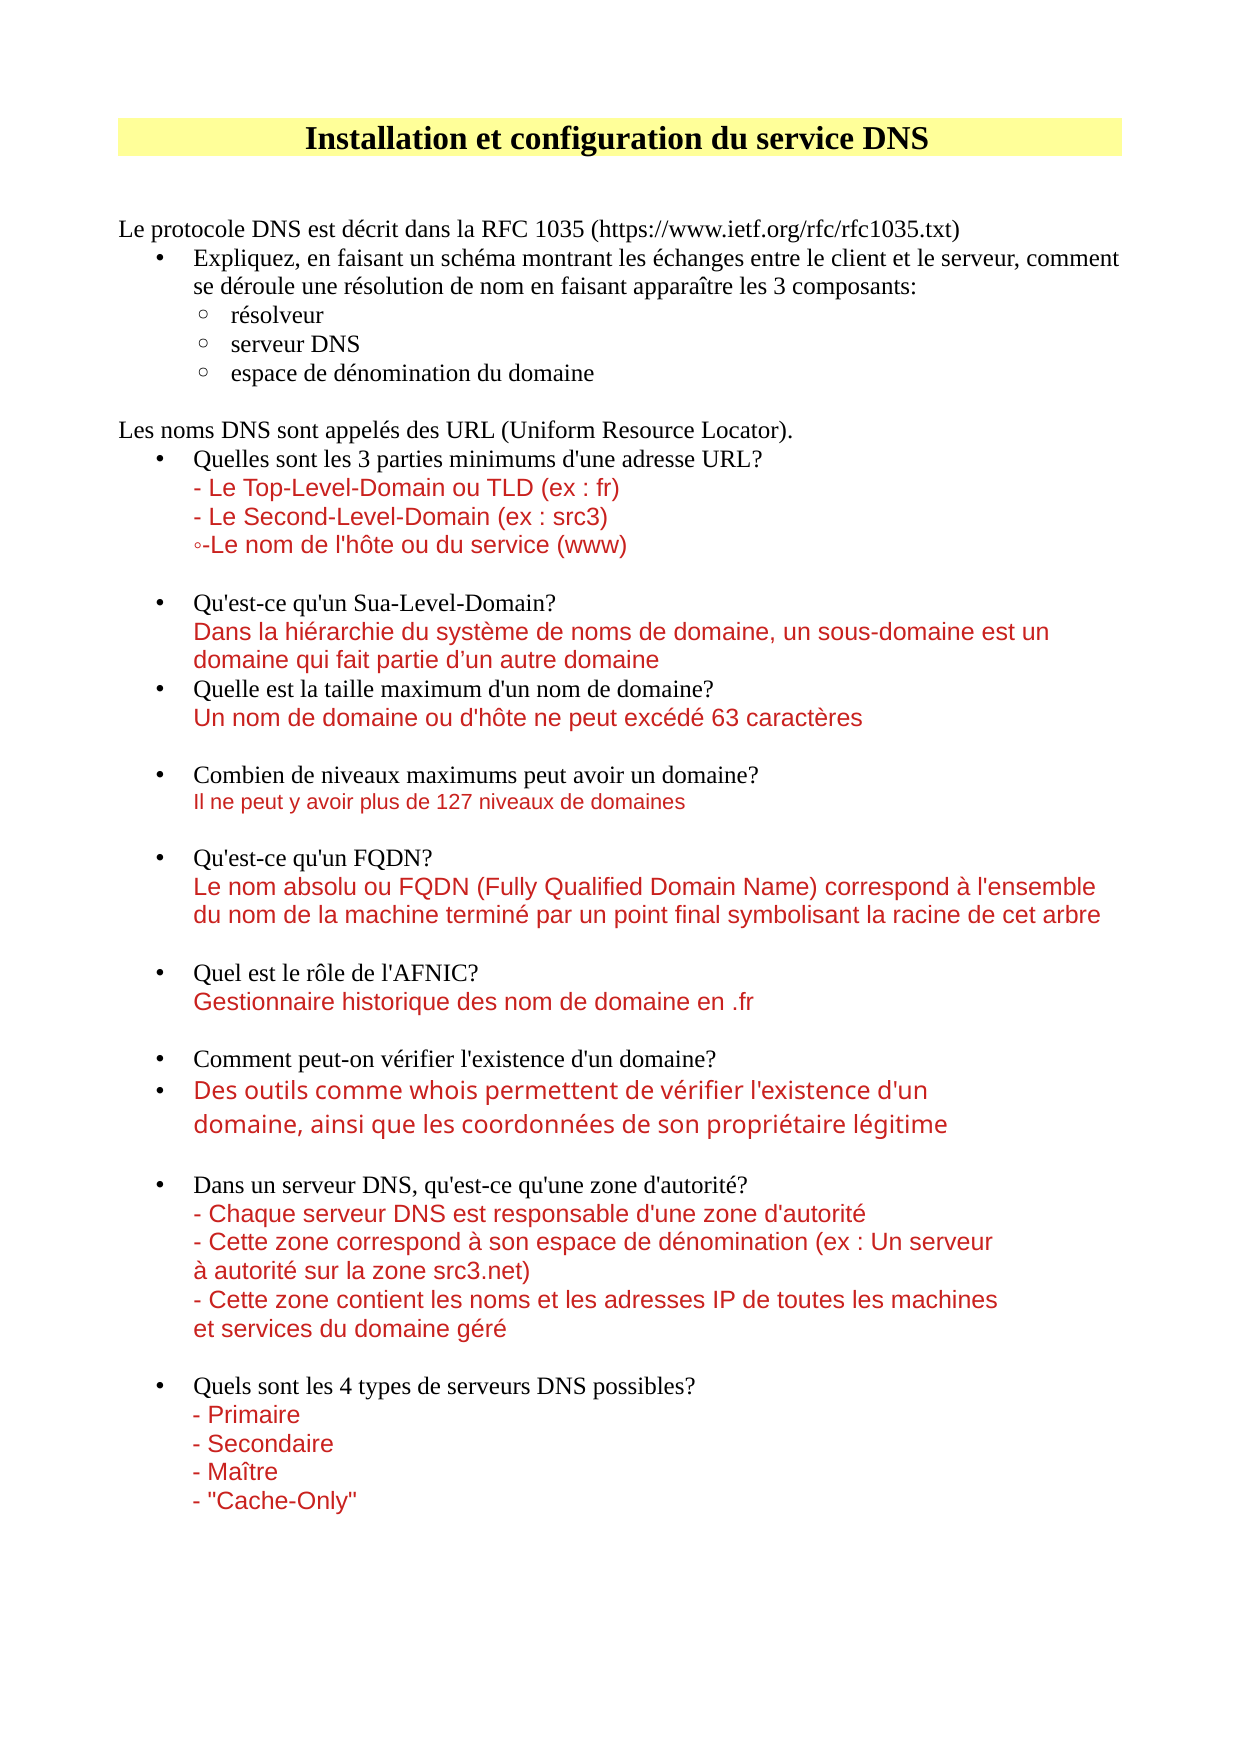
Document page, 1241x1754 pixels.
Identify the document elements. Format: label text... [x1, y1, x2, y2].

text - Secondaire [118, 1429, 1122, 1457]
list Dans la hiérarchie du système de noms de domaine, un sous-domaine est un domaine qui fait partie d’un autre domaine [156, 616, 1122, 674]
list espace de dénomination du domaine [193, 358, 1122, 386]
list Expliquez, en faisant un schéma montrant les échanges entre le client et le serveur, comment se déroule une résolution de nom en faisant apparaître les 3 composants: [156, 243, 1122, 300]
list - Le Top-Level-Domain ou TLD (ex : fr) - Le Second-Level-Domain (ex : src3) ◦-Le nom de l'hôte ou du service (www) [156, 473, 1122, 559]
list Gestionnaire historique des nom de domaine en .fr [156, 987, 1122, 1015]
list - Chaque serveur DNS est responsable d'une zone d'autorité - Cette zone correspond à son espace de dénomination (ex : Un serveur à autorité sur la zone src3.net) - Cette zone contient les noms et les adresses IP de toutes les machines et services du domaine géré [156, 1198, 1122, 1342]
list résolveur [193, 300, 1122, 329]
text - Primaire [118, 1400, 1122, 1429]
list Un nom de domaine ou d'hôte ne peut excédé 63 caractères [156, 703, 1122, 731]
text Les noms DNS sont appelés des URL (Uniform Resource Locator). [118, 415, 1122, 444]
text - Maître [118, 1457, 1122, 1486]
list Qu'est-ce qu'un Sua-Level-Domain? [156, 588, 1122, 616]
list Qu'est-ce qu'un FQDN? [156, 843, 1122, 872]
list serveur DNS [193, 329, 1122, 358]
list Quel est le rôle de l'AFNIC? [156, 958, 1122, 987]
text Installation et configuration du service DNS [118, 118, 1122, 156]
list Comment peut-on vérifier l'existence d'un domaine? [156, 1044, 1122, 1073]
text - "Cache-Only" [118, 1486, 1122, 1515]
text Le protocole DNS est décrit dans la RFC 1035 (https://www.ietf.org/rfc/rfc1035.txt) [118, 214, 1122, 243]
list Quelles sont les 3 parties minimums d'une adresse URL? [156, 444, 1122, 473]
list Des outils comme whois permettent de vérifier l'existence d'un domaine, ainsi que les coordonnées de son propriétaire légitime [156, 1073, 1122, 1141]
list Il ne peut y avoir plus de 127 niveaux de domaines [156, 789, 1122, 814]
list Le nom absolu ou FQDN (Fully Qualified Domain Name) correspond à l'ensemble du nom de la machine terminé par un point final symbolisant la racine de cet arbre [156, 872, 1122, 929]
list Quelle est la taille maximum d'un nom de domaine? [156, 674, 1122, 703]
list Combien de niveaux maximums peut avoir un domaine? [156, 760, 1122, 789]
list Quels sont les 4 types de serveurs DNS possibles? [156, 1371, 1122, 1400]
list Dans un serveur DNS, qu'est-ce qu'une zone d'autorité? [156, 1170, 1122, 1198]
